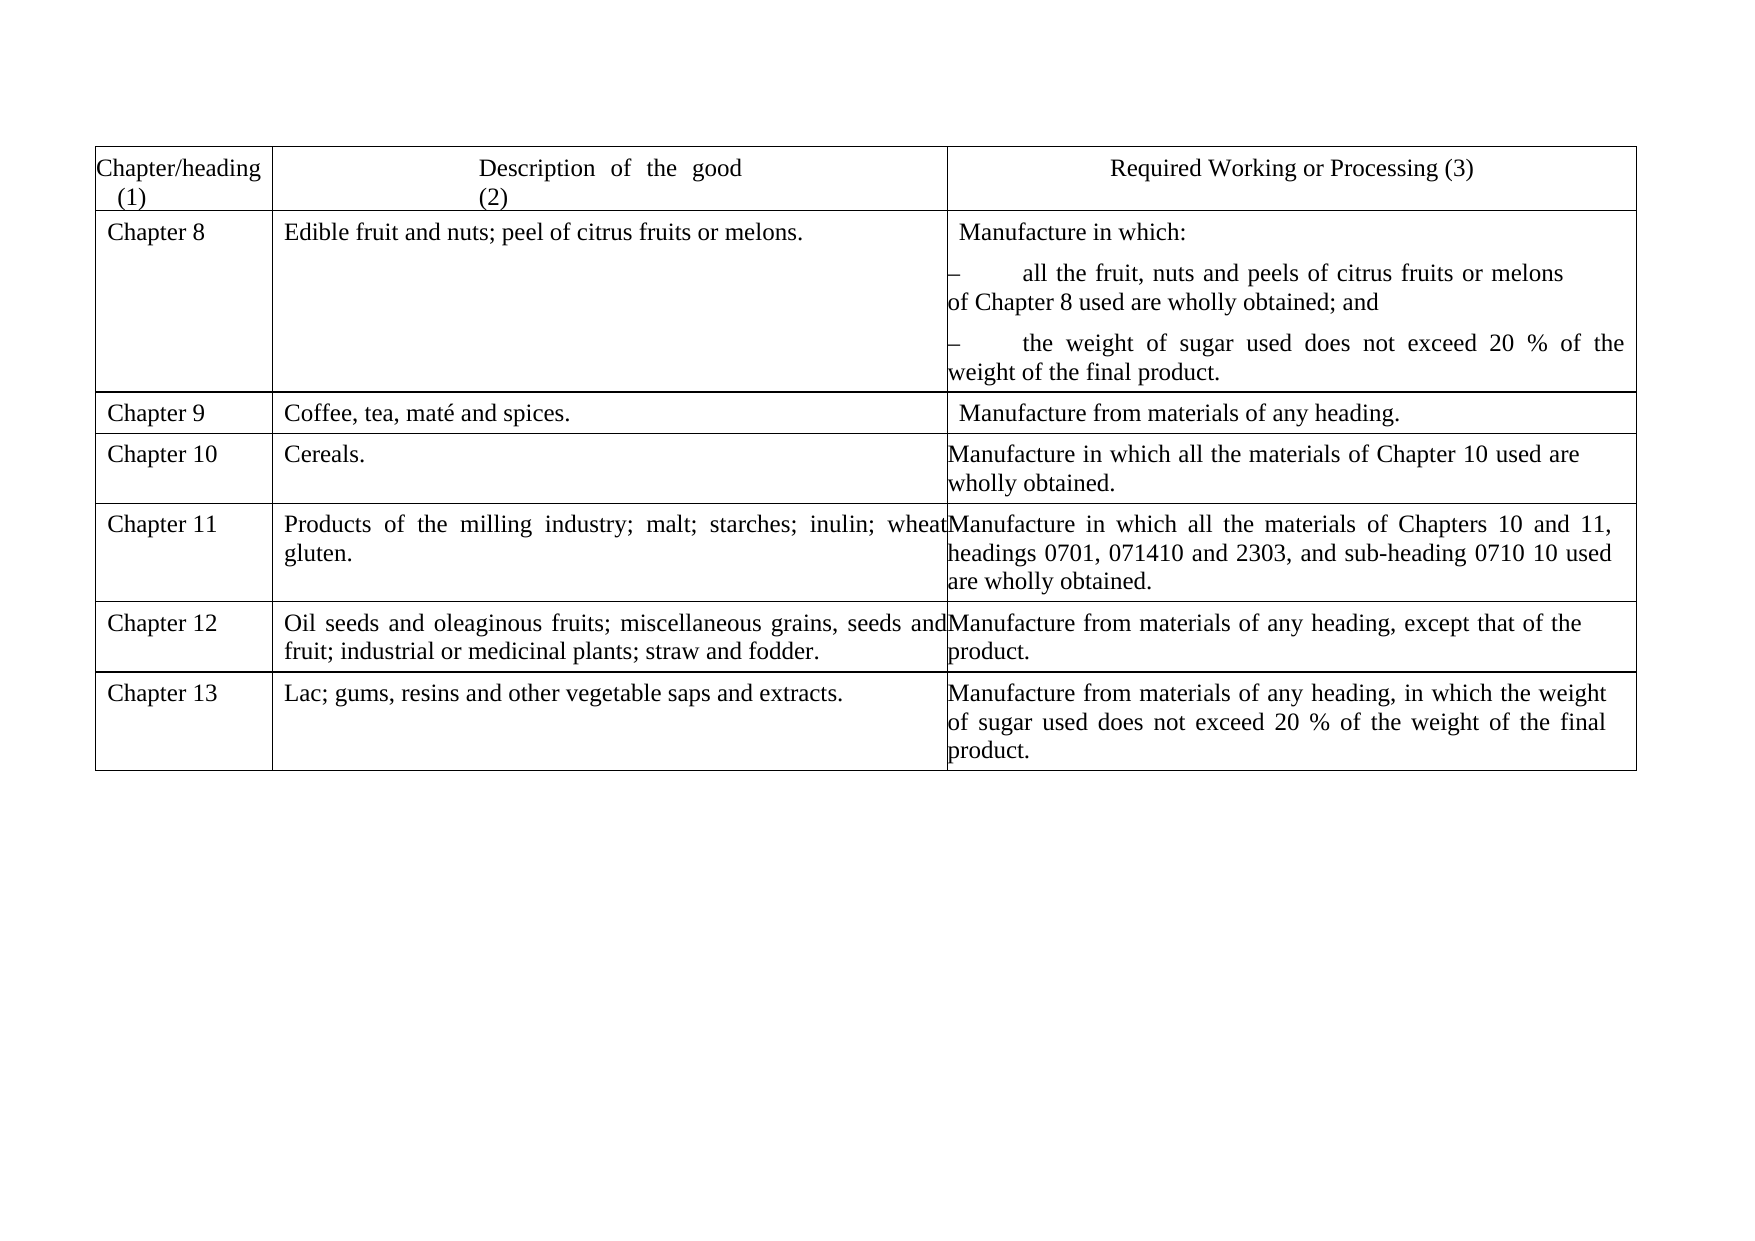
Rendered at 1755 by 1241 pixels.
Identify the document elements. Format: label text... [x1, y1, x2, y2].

table_cell Products of the milling industry; malt; starches; inulin; wheat gluten. [273, 504, 947, 601]
table_cell Cereals. [273, 434, 947, 503]
table_cell Manufacture from materials of any heading. [948, 393, 1636, 433]
table_header Description of the good (2) [273, 147, 947, 210]
table_cell Chapter 10 [96, 434, 272, 503]
table_header Chapter/heading (1) [96, 147, 272, 210]
table_cell Edible fruit and nuts; peel of citrus fruits or melons. [273, 211, 947, 391]
table_cell Chapter 9 [96, 393, 272, 433]
table_cell Manufacture in which all the materials of Chapters 10 and 11, headings 0701, 071410 and 2303, and sub-heading 0710 10 used are wholly obtained. [948, 504, 1636, 601]
table_cell Oil seeds and oleaginous fruits; miscellaneous grains, seeds and fruit; industrial or medicinal plants; straw and fodder. [273, 602, 947, 671]
table_cell Chapter 8 [96, 211, 272, 391]
table_header Required Working or Processing (3) [948, 147, 1636, 210]
table_cell Chapter 11 [96, 504, 272, 601]
table_cell Manufacture in which: all the fruit, nuts and peels of citrus fruits or melons of Chapter 8 used are wholly obtained; and the weight of sugar used does not exceed 20 % of the weight of the final product. [948, 211, 1636, 391]
table_cell Manufacture in which all the materials of Chapter 10 used are wholly obtained. [948, 434, 1636, 503]
table_cell Coffee, tea, maté and spices. [273, 393, 947, 433]
table_cell Lac; gums, resins and other vegetable saps and extracts. [273, 673, 947, 769]
table_cell Manufacture from materials of any heading, in which the weight of sugar used does not exceed 20 % of the weight of the final product. [948, 673, 1636, 769]
table_cell Chapter 13 [96, 673, 272, 769]
table_cell Manufacture from materials of any heading, except that of the product. [948, 602, 1636, 671]
table_cell Chapter 12 [96, 602, 272, 671]
